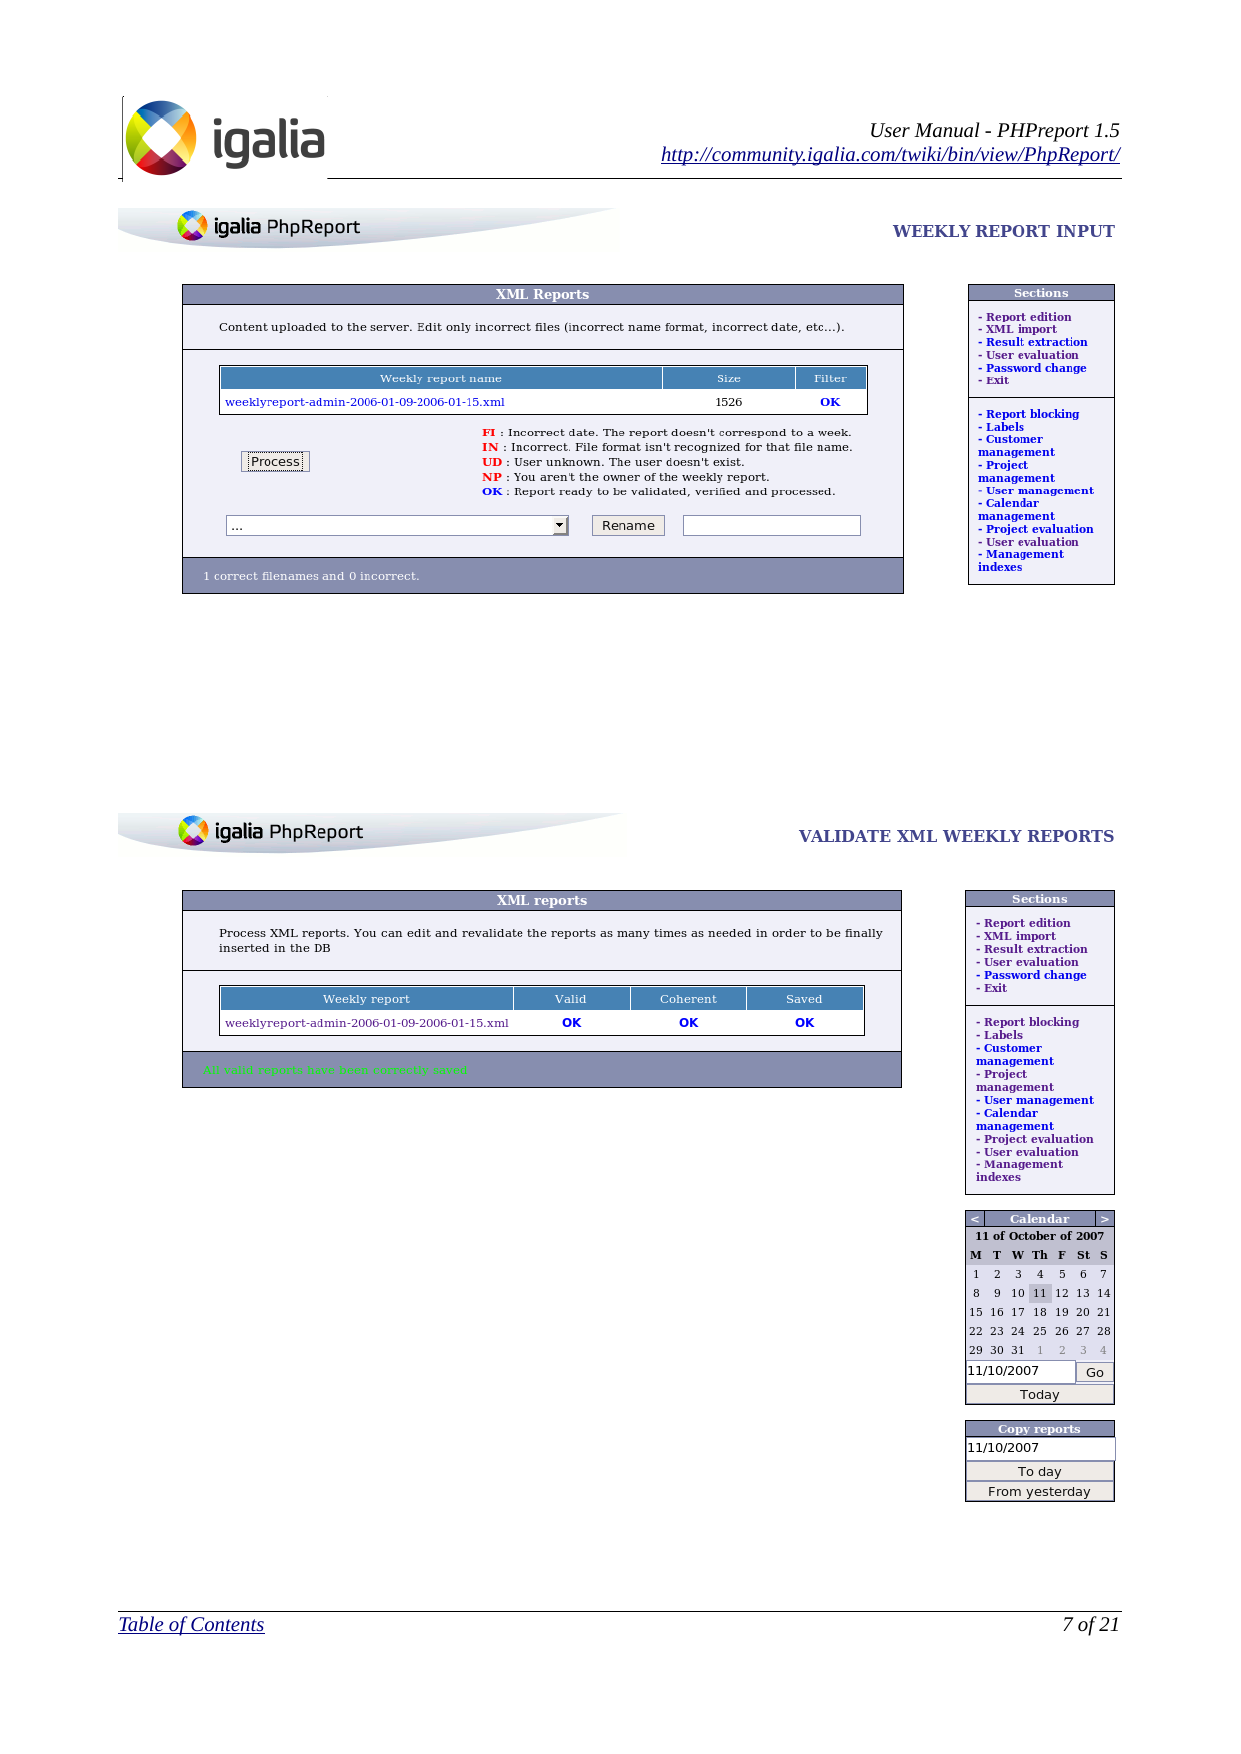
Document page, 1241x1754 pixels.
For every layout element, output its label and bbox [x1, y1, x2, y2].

picture [122, 96, 328, 182]
picture [118, 208, 1122, 774]
picture [118, 813, 1122, 1509]
